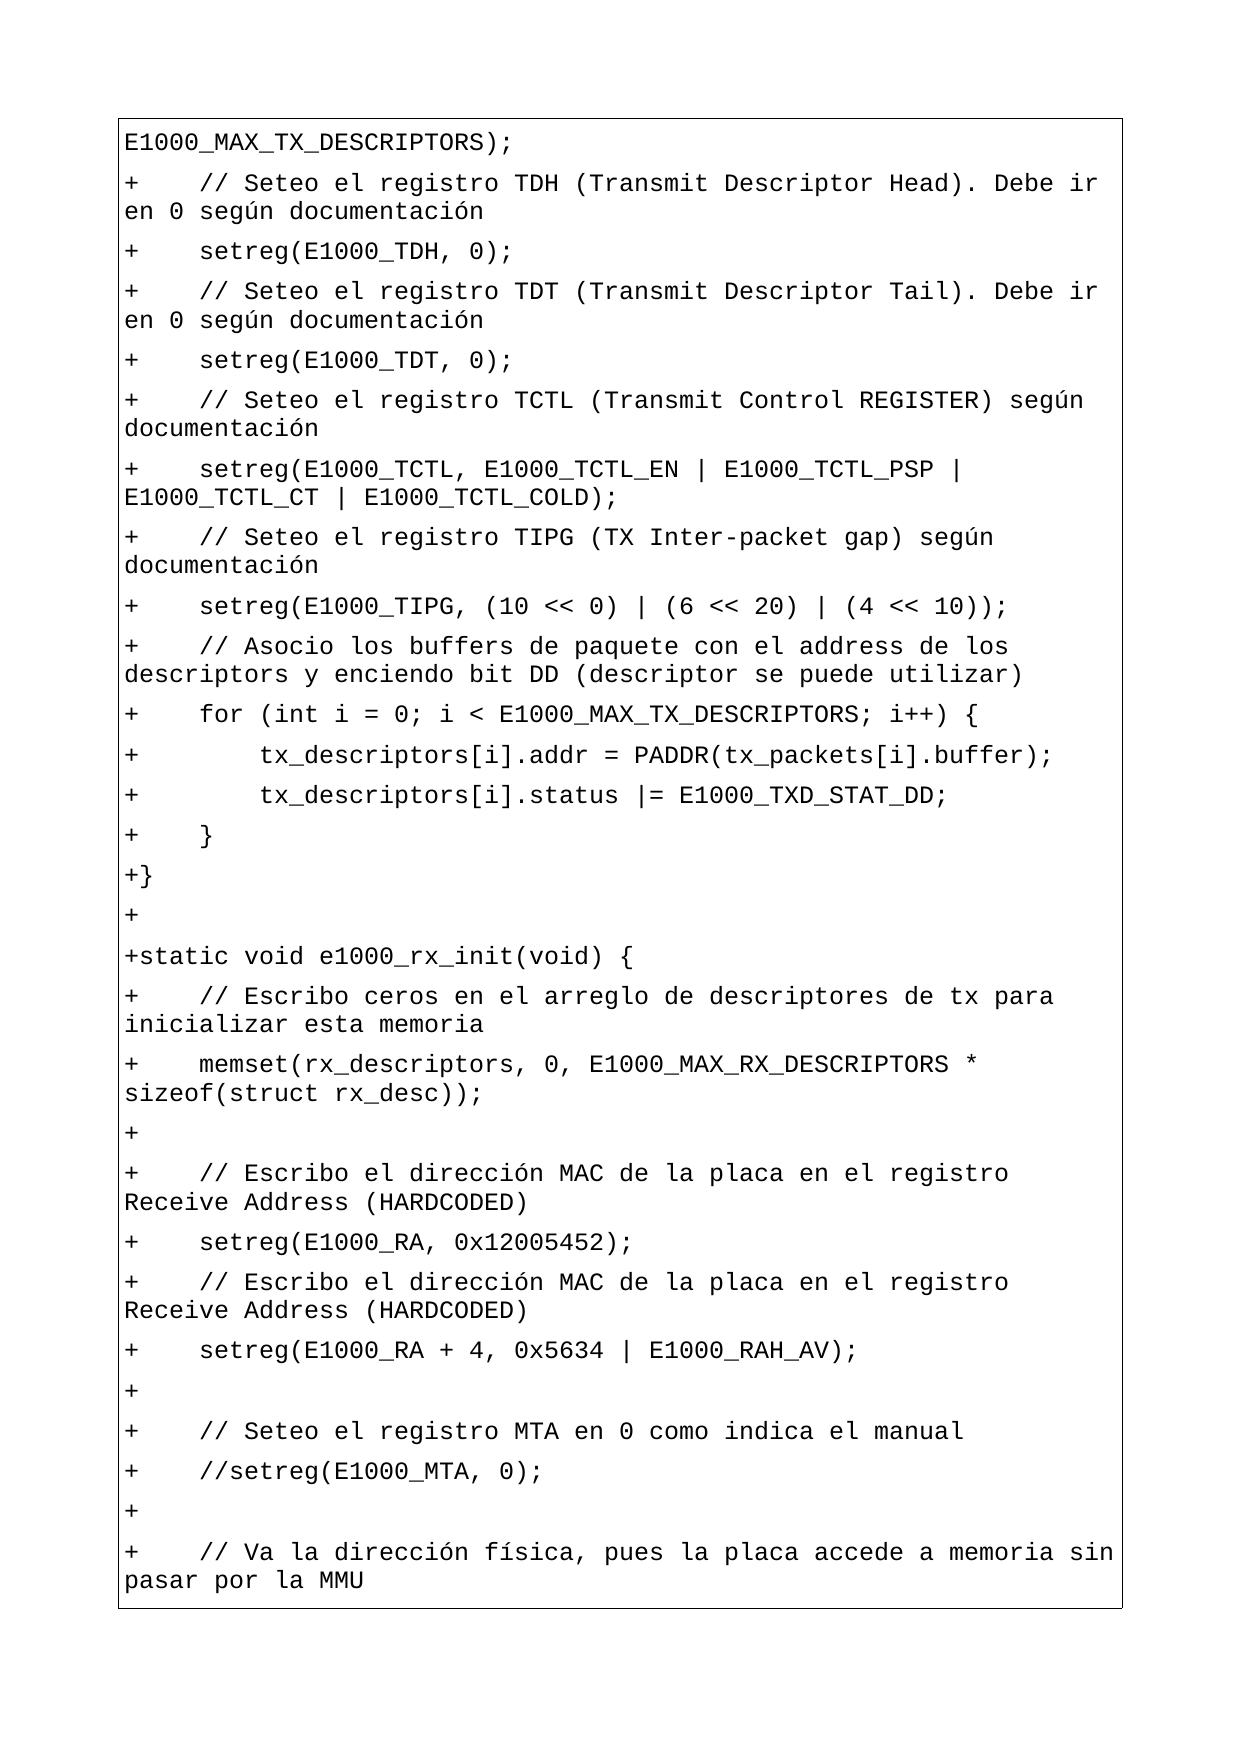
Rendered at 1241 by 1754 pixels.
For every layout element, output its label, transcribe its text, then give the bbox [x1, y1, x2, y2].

table_header E1000_MAX_TX_DESCRIPTORS); + // Seteo el registro TDH (Transmit Descriptor Head). Debe ir en 0 según documentación + setreg(E1000_TDH, 0); + // Seteo el registro TDT (Transmit Descriptor Tail). Debe ir en 0 según documentación + setreg(E1000_TDT, 0); + // Seteo el registro TCTL (Transmit Control REGISTER) según documentación + setreg(E1000_TCTL, E1000_TCTL_EN | E1000_TCTL_PSP | E1000_TCTL_CT | E1000_TCTL_COLD); + // Seteo el registro TIPG (TX Inter-packet gap) según documentación + setreg(E1000_TIPG, (10 << 0) | (6 << 20) | (4 << 10)); + // Asocio los buffers de paquete con el address de los descriptors y enciendo bit DD (descriptor se puede utilizar) + for (int i = 0; i < E1000_MAX_TX_DESCRIPTORS; i++) { + tx_descriptors[i].addr = PADDR(tx_packets[i].buffer); + tx_descriptors[i].status |= E1000_TXD_STAT_DD; + } +} + +static void e1000_rx_init(void) { + // Escribo ceros en el arreglo de descriptores de tx para inicializar esta memoria + memset(rx_descriptors, 0, E1000_MAX_RX_DESCRIPTORS * sizeof(struct rx_desc)); + + // Escribo el dirección MAC de la placa en el registro Receive Address (HARDCODED) + setreg(E1000_RA, 0x12005452); + // Escribo el dirección MAC de la placa en el registro Receive Address (HARDCODED) + setreg(E1000_RA + 4, 0x5634 | E1000_RAH_AV); + + // Seteo el registro MTA en 0 como indica el manual + //setreg(E1000_MTA, 0); + + // Va la dirección física, pues la placa accede a memoria sin pasar por la MMU [119, 119, 1122, 1607]
